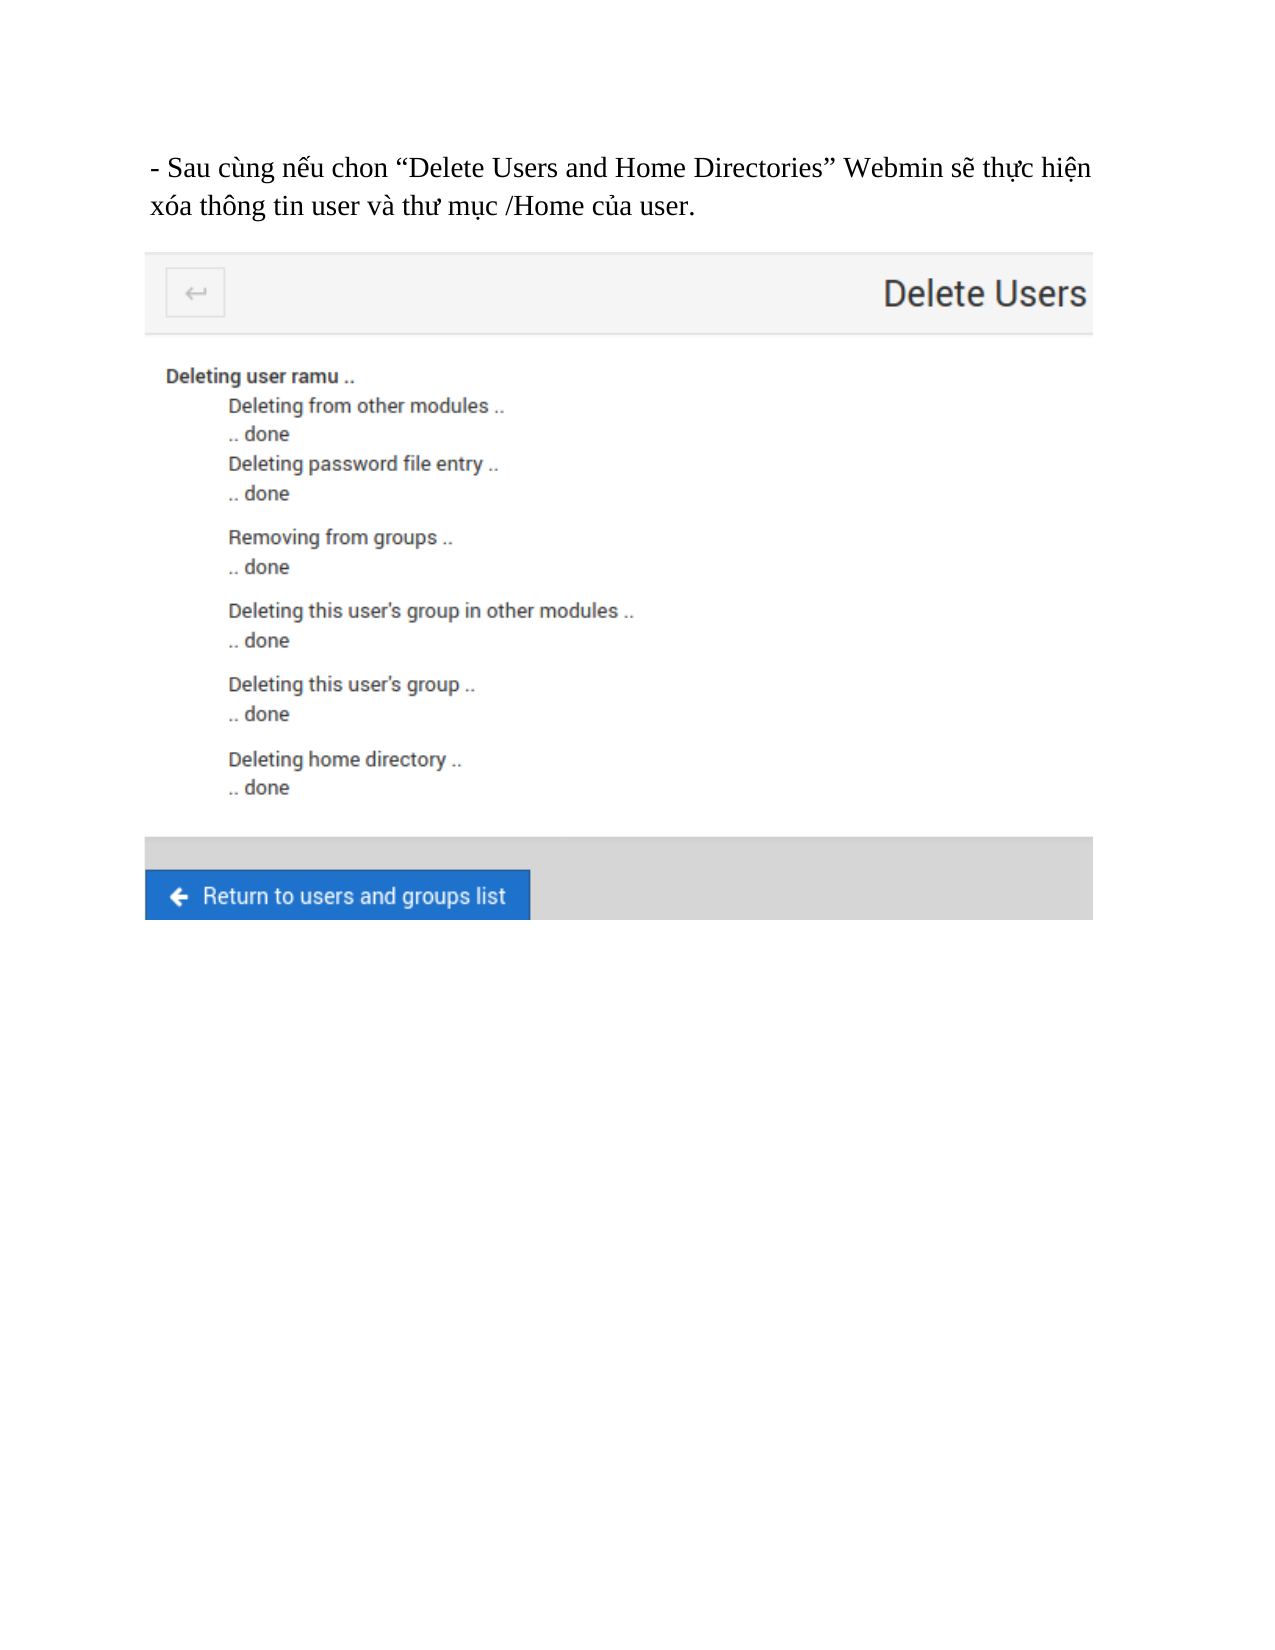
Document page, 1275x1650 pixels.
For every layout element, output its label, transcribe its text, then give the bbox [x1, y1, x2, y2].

text - Sau cùng nếu chon “Delete Users and Home Directories” Webmin sẽ thực hiện xóa thông tin user và thư mục /Home của user. [150, 150, 1125, 222]
picture [144, 252, 1093, 920]
